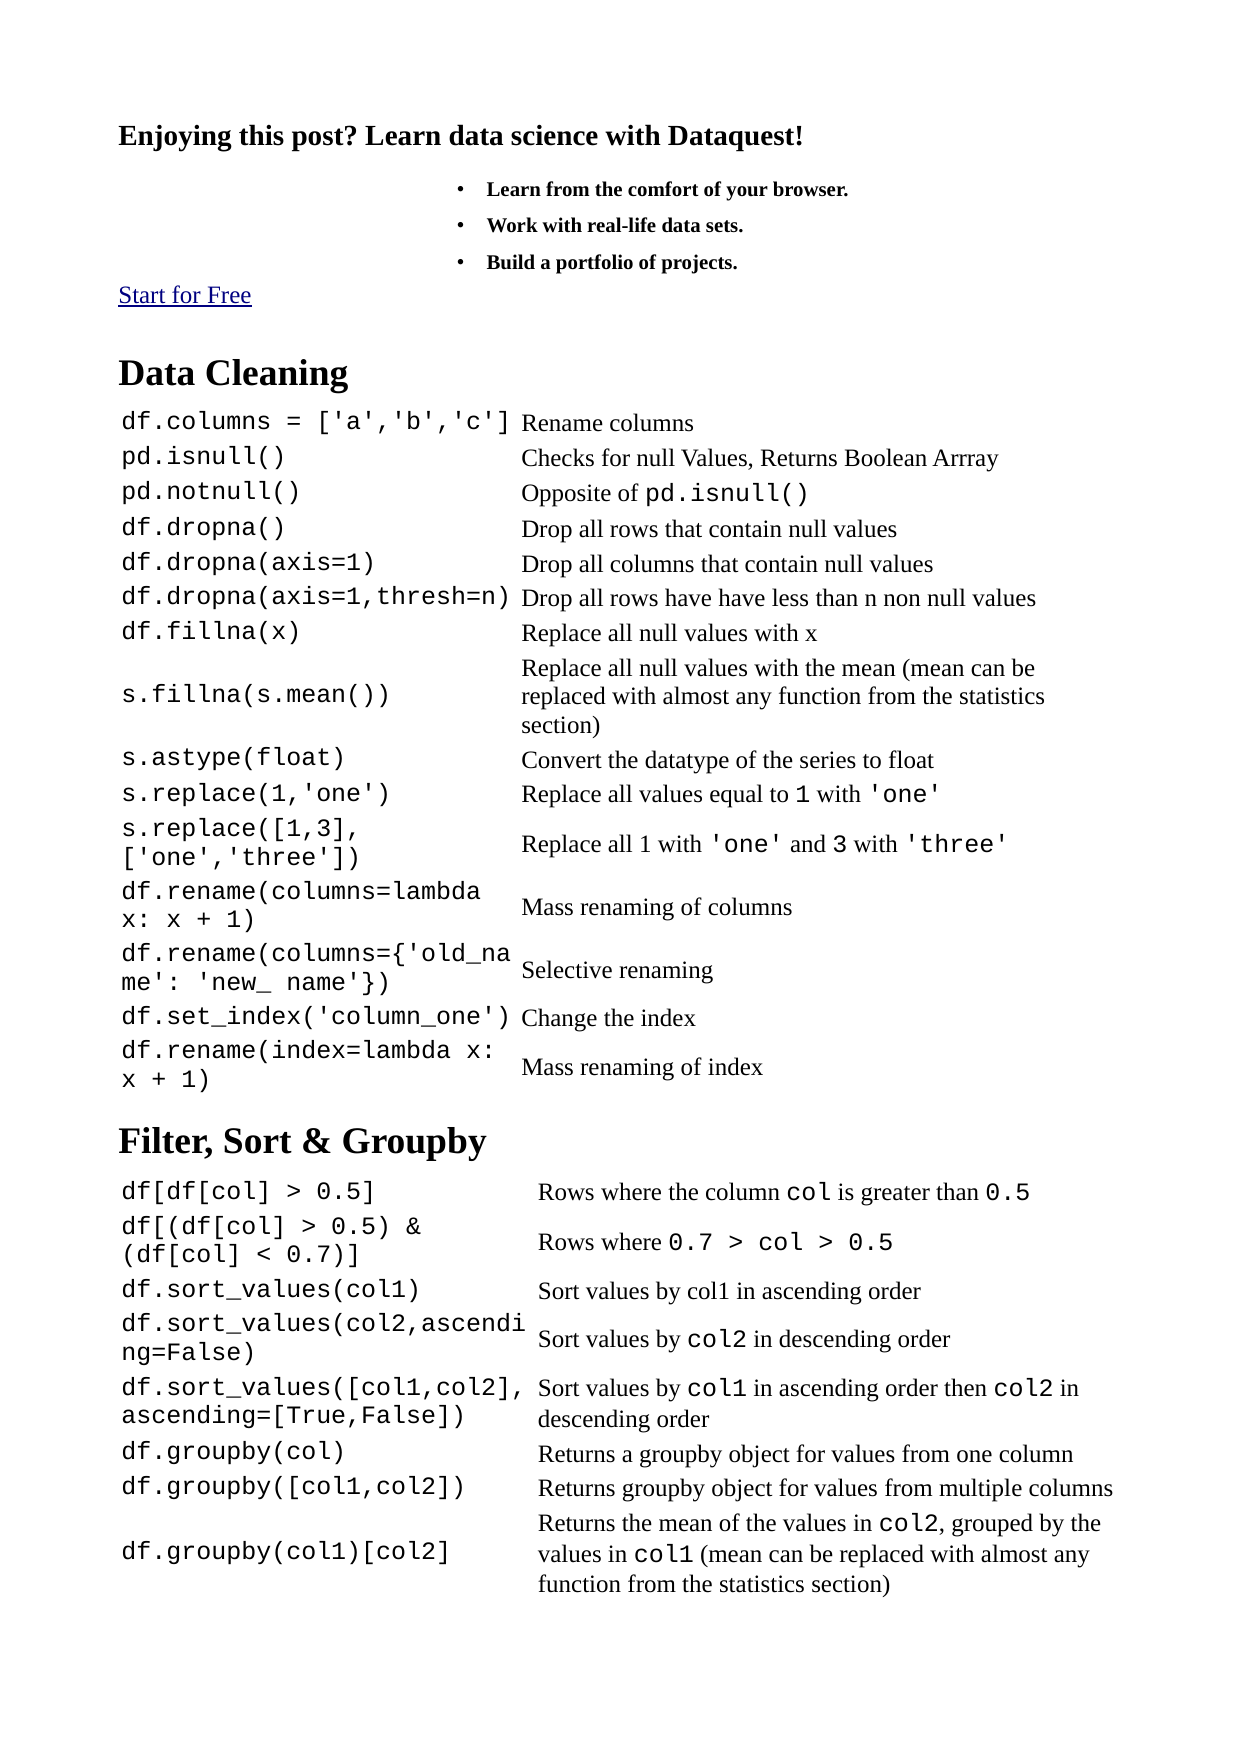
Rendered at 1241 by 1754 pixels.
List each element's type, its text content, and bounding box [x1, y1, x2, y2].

table_cell Replace all null values with x [518, 615, 1122, 650]
table_cell df.fillna(x) [118, 615, 518, 650]
table_cell df.sort_values(col1) [118, 1273, 535, 1308]
subtitle Build a portfolio of projects. [457, 250, 1122, 274]
table_cell Drop all rows that contain null values [518, 511, 1122, 546]
table_cell df[(df[col] > 0.5) & (df[col] < 0.7)] [118, 1211, 535, 1273]
table_cell df.dropna() [118, 511, 518, 546]
text Start for Free [118, 280, 1122, 309]
table_cell Mass renaming of columns [518, 876, 1122, 938]
table_cell Drop all columns that contain null values [518, 546, 1122, 581]
subtitle Learn from the comfort of your browser. [457, 177, 1122, 201]
table_cell Checks for null Values, Returns Boolean Arrray [518, 440, 1122, 475]
table_cell s.fillna(s.mean()) [118, 650, 518, 742]
table_cell df.rename(columns={'old_name': 'new_ name'}) [118, 938, 518, 1001]
table_cell Replace all 1 with 'one' and 3 with 'three' [518, 813, 1122, 876]
table_header df.columns = ['a','b','c'] [118, 406, 518, 440]
table_header df[df[col] > 0.5] [118, 1174, 535, 1211]
table_cell s.astype(float) [118, 742, 518, 776]
table_cell df.rename(index=lambda x: x + 1) [118, 1035, 518, 1098]
table_cell s.replace([1,3],['one','three']) [118, 813, 518, 876]
table_cell df.sort_values([col1,col2],ascending=[True,False]) [118, 1370, 535, 1436]
table_cell pd.isnull() [118, 440, 518, 475]
table_cell df.dropna(axis=1,thresh=n) [118, 581, 518, 615]
table_cell Convert the datatype of the series to float [518, 742, 1122, 776]
table_cell df.set_index('column_one') [118, 1001, 518, 1035]
table_cell Drop all rows have have less than n non null values [518, 581, 1122, 615]
table_cell Selective renaming [518, 938, 1122, 1001]
table_cell Replace all null values with the mean (mean can be replaced with almost any function from the statistics section) [518, 650, 1122, 742]
table_cell Rows where 0.7 > col > 0.5 [535, 1211, 1122, 1273]
subtitle Enjoying this post? Learn data science with Dataquest! [118, 118, 1122, 152]
subtitle Work with real-life data sets. [457, 213, 1122, 237]
table_header Rename columns [518, 406, 1122, 440]
table_cell Sort values by col2 in descending order [535, 1308, 1122, 1370]
table_header Rows where the column col is greater than 0.5 [535, 1174, 1122, 1211]
table_cell df.groupby(col1)[col2] [118, 1505, 535, 1601]
table_cell df.sort_values(col2,ascending=False) [118, 1308, 535, 1370]
table_cell df.dropna(axis=1) [118, 546, 518, 581]
table_cell s.replace(1,'one') [118, 776, 518, 813]
subtitle Filter, Sort & Groupby [118, 1118, 1122, 1162]
table_cell Opposite of pd.isnull() [518, 475, 1122, 511]
table_cell df.rename(columns=lambda x: x + 1) [118, 876, 518, 938]
table_cell Returns a groupby object for values from one column [535, 1436, 1122, 1470]
table_cell Sort values by col1 in ascending order [535, 1273, 1122, 1308]
table_cell Sort values by col1 in ascending order then col2 in descending order [535, 1370, 1122, 1436]
table_cell pd.notnull() [118, 475, 518, 511]
table_cell df.groupby(col) [118, 1436, 535, 1470]
table_cell Returns groupby object for values from multiple columns [535, 1470, 1122, 1505]
table_cell Replace all values equal to 1 with 'one' [518, 776, 1122, 813]
table_cell Returns the mean of the values in col2, grouped by the values in col1 (mean can be replaced with almost any function from the statistics section) [535, 1505, 1122, 1601]
table_cell df.groupby([col1,col2]) [118, 1470, 535, 1505]
subtitle Data Cleaning [118, 350, 1122, 393]
table_cell Mass renaming of index [518, 1035, 1122, 1098]
table_cell Change the index [518, 1001, 1122, 1035]
